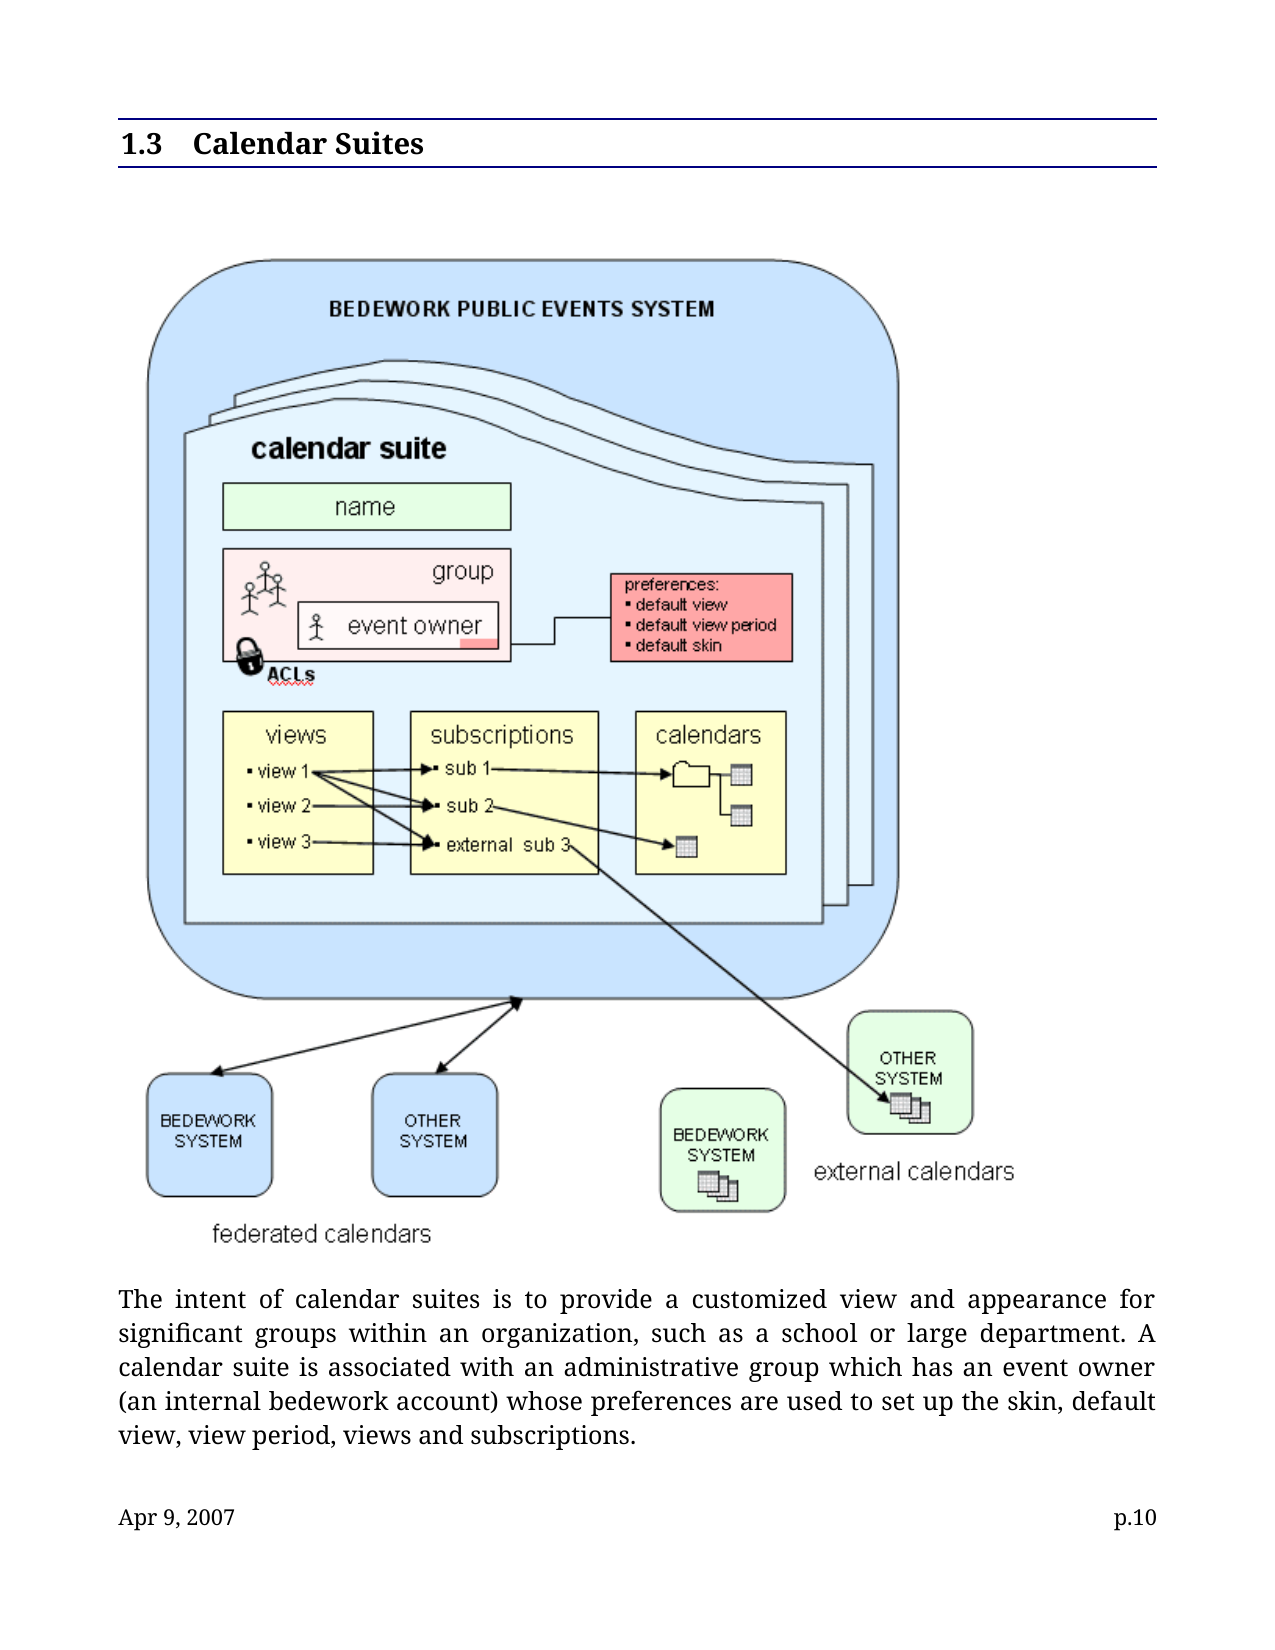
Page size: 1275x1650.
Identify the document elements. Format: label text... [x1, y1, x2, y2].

picture [121, 237, 1031, 1282]
text The intent of calendar suites is to provide a customized view and appearance for significant groups within an organization, such as a school or large department. A calendar suite is associated with an administrative group which has an event owner (an internal bedework account) whose preferences are used to set up the skin, default view, view period, views and subscriptions. [118, 229, 1157, 1452]
subtitle Calendar Suites [118, 120, 1157, 166]
